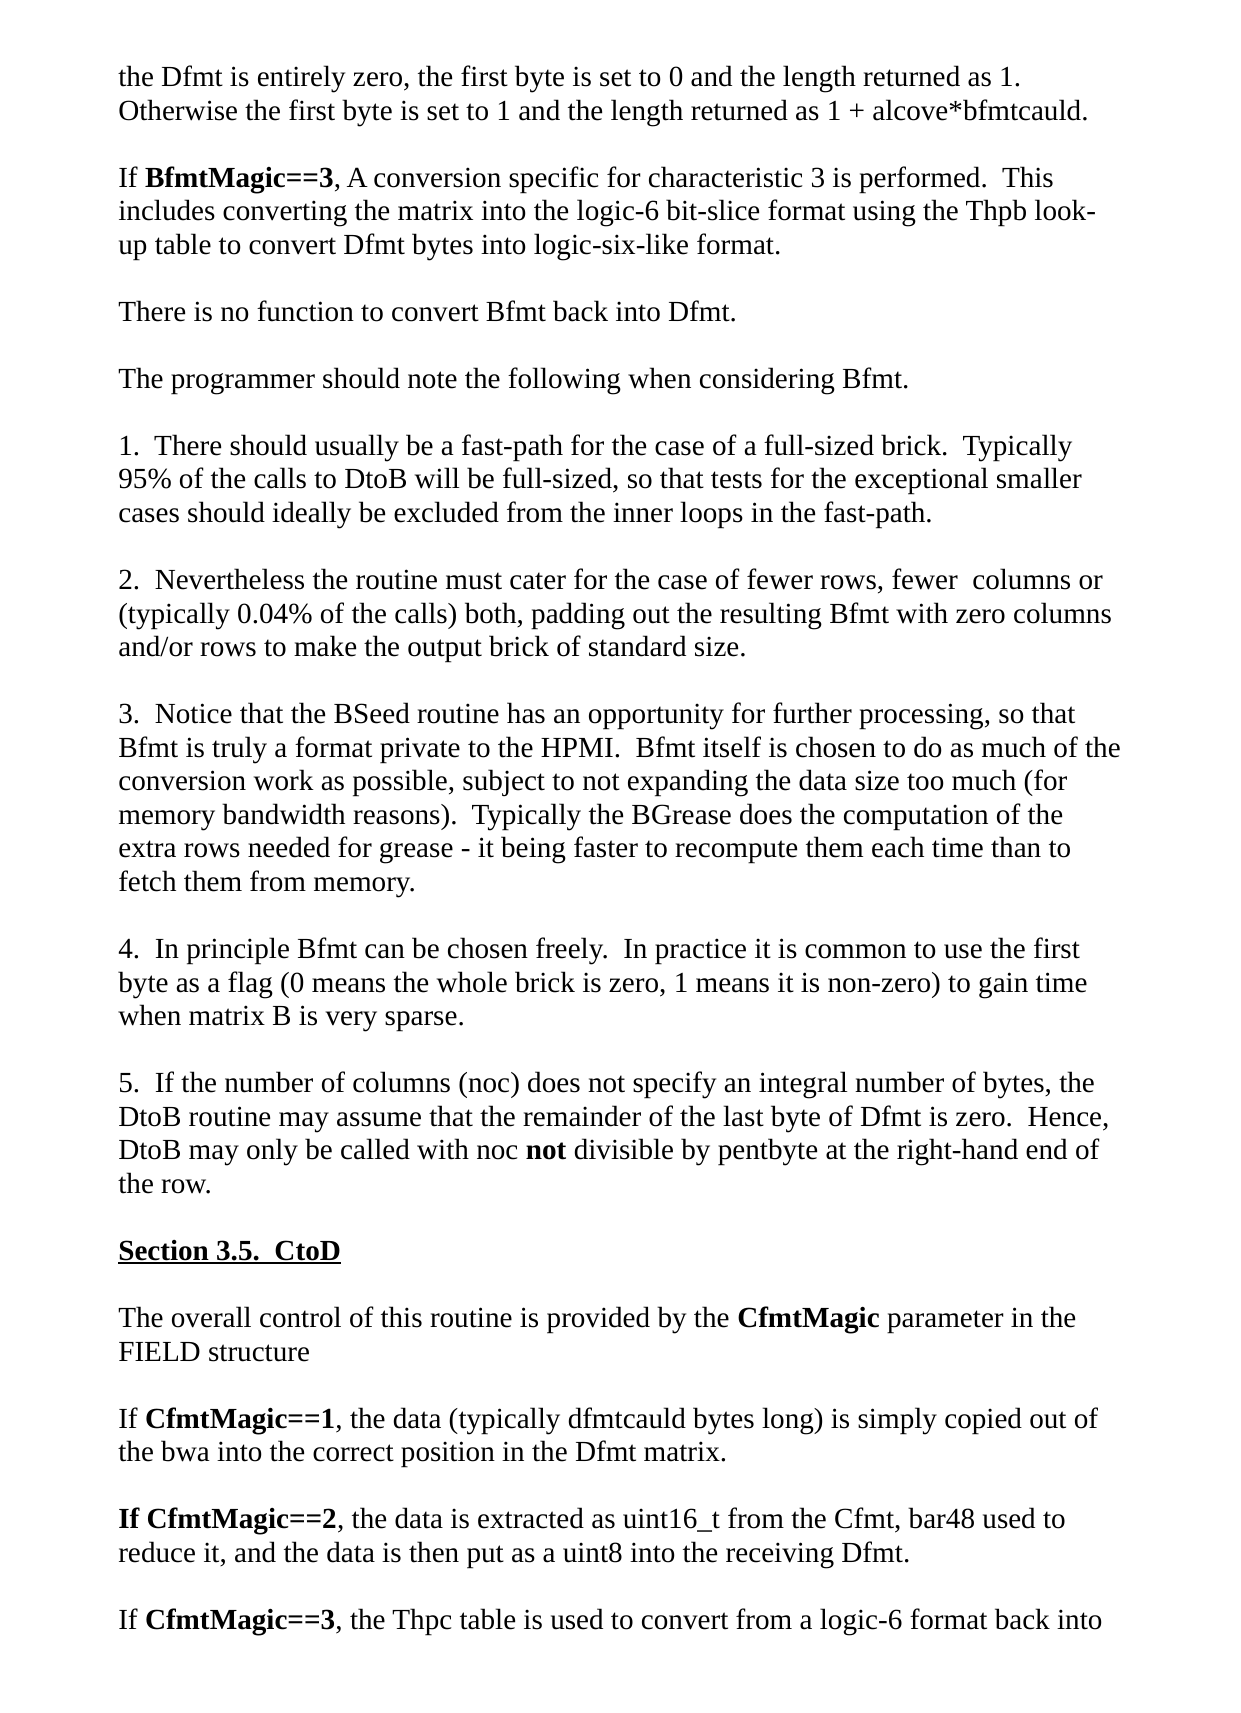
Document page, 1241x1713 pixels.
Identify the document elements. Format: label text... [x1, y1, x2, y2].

text If CfmtMagic==1, the data (typically dfmtcauld bytes long) is simply copied out of the bwa into the correct position in the Dfmt matrix. [118, 1401, 1122, 1468]
text There is no function to convert Bfmt back into Dfmt. [118, 294, 1122, 327]
text If BfmtMagic==3, A conversion specific for characteristic 3 is performed. This includes converting the matrix into the logic-6 bit-slice format using the Thpb look-up table to convert Dfmt bytes into logic-six-like format. [118, 160, 1122, 260]
text the Dfmt is entirely zero, the first byte is set to 0 and the length returned as 1. Otherwise the first byte is set to 1 and the length returned as 1 + alcove*bfmtcauld. [118, 59, 1122, 126]
text 3. Notice that the BSeed routine has an opportunity for further processing, so that Bfmt is truly a format private to the HPMI. Bfmt itself is chosen to do as much of the conversion work as possible, subject to not expanding the data size too much (for memory bandwidth reasons). Typically the BGrease does the computation of the extra rows needed for grease - it being faster to recompute them each time than to fetch them from memory. [118, 696, 1122, 898]
text Section 3.5. CtoD [118, 1233, 1122, 1267]
text 2. Nevertheless the routine must cater for the case of fewer rows, fewer columns or (typically 0.04% of the calls) both, padding out the resulting Bfmt with zero columns and/or rows to make the output brick of standard size. [118, 562, 1122, 663]
text The overall control of this routine is provided by the CfmtMagic parameter in the FIELD structure [118, 1300, 1122, 1367]
text The programmer should note the following when considering Bfmt. [118, 361, 1122, 394]
text 1. There should usually be a fast-path for the case of a full-sized brick. Typically 95% of the calls to DtoB will be full-sized, so that tests for the exceptional smaller cases should ideally be excluded from the inner loops in the fast-path. [118, 428, 1122, 529]
text 5. If the number of columns (noc) does not specify an integral number of bytes, the DtoB routine may assume that the remainder of the last byte of Dfmt is zero. Hence, DtoB may only be called with noc not divisible by pentbyte at the right-hand end of the row. [118, 1065, 1122, 1199]
text 4. In principle Bfmt can be chosen freely. In practice it is common to use the first byte as a flag (0 means the whole brick is zero, 1 means it is non-zero) to gain time when matrix B is very sparse. [118, 931, 1122, 1032]
text If CfmtMagic==2, the data is extracted as uint16_t from the Cfmt, bar48 used to reduce it, and the data is then put as a uint8 into the receiving Dfmt. [118, 1501, 1122, 1568]
text If CfmtMagic==3, the Thpc table is used to convert from a logic-6 format back into [118, 1602, 1122, 1636]
